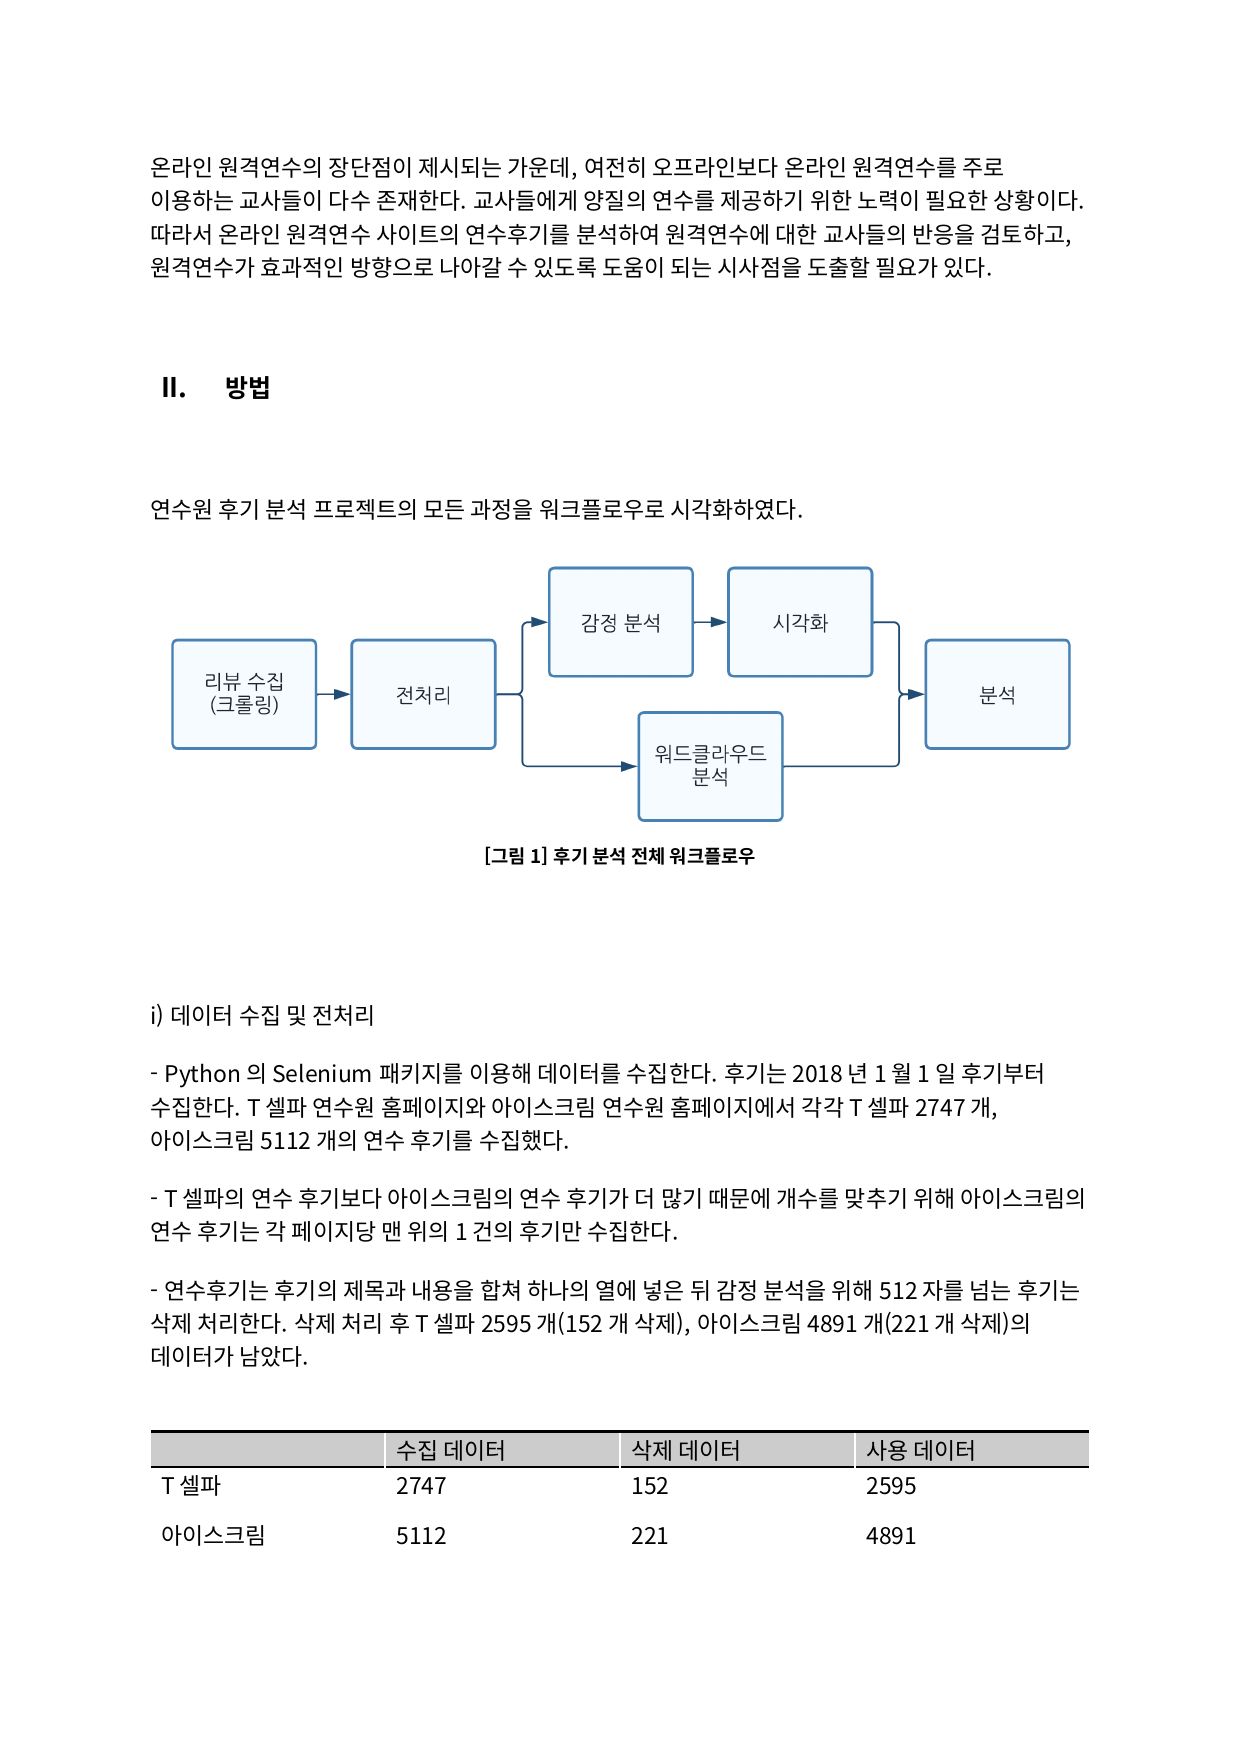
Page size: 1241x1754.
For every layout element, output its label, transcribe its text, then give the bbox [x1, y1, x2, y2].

table_cell 5112 [386, 1518, 619, 1551]
list 방법 [187, 366, 1090, 405]
table_cell 221 [621, 1518, 854, 1551]
table_header [151, 1433, 384, 1466]
table_cell 152 [621, 1468, 854, 1516]
picture [150, 550, 1091, 842]
text - T셀파의 연수 후기보다 아이스크림의 연수 후기가 더 많기 때문에 개수를 맞추기 위해 아이스크림의 연수 후기는 각 페이지당 맨 위의 1건의 후기만 수집한다. [150, 1181, 1090, 1247]
table_cell 4891 [856, 1518, 1089, 1551]
table_header 삭제 데이터 [621, 1433, 854, 1466]
table_cell 2747 [386, 1468, 619, 1516]
text - Python의 Selenium 패키지를 이용해 데이터를 수집한다. 후기는 2018년 1월 1일 후기부터 수집한다. T셀파 연수원 홈페이지와 아이스크림 연수원 홈페이지에서 각각 T셀파 2747개, 아이스크림 5112개의 연수 후기를 수집했다. [150, 1056, 1090, 1156]
table_header 사용 데이터 [856, 1433, 1089, 1466]
table_cell 아이스크림 [151, 1518, 384, 1551]
table_header 수집 데이터 [386, 1433, 619, 1466]
text 연수원 후기 분석 프로젝트의 모든 과정을 워크플로우로 시각화하였다. [150, 492, 1090, 525]
table_cell T셀파 [151, 1468, 384, 1516]
text [그림 1] 후기 분석 전체 워크플로우 [150, 842, 1090, 869]
text 온라인 원격연수의 장단점이 제시되는 가운데, 여전히 오프라인보다 온라인 원격연수를 주로 이용하는 교사들이 다수 존재한다. 교사들에게 양질의 연수를 제공하기 위한 노력이 필요한 상황이다. 따라서 온라인 원격연수 사이트의 연수후기를 분석하여 원격연수에 대한 교사들의 반응을 검토하고, 원격연수가 효과적인 방향으로 나아갈 수 있도록 도움이 되는 시사점을 도출할 필요가 있다. [150, 150, 1090, 283]
text - 연수후기는 후기의 제목과 내용을 합쳐 하나의 열에 넣은 뒤 감정 분석을 위해 512자를 넘는 후기는 삭제 처리한다. 삭제 처리 후 T셀파 2595개(152개 삭제), 아이스크림 4891개(221개 삭제)의 데이터가 남았다. [150, 1272, 1090, 1372]
table_cell 2595 [856, 1468, 1089, 1516]
text i) 데이터 수집 및 전처리 [150, 998, 1090, 1031]
